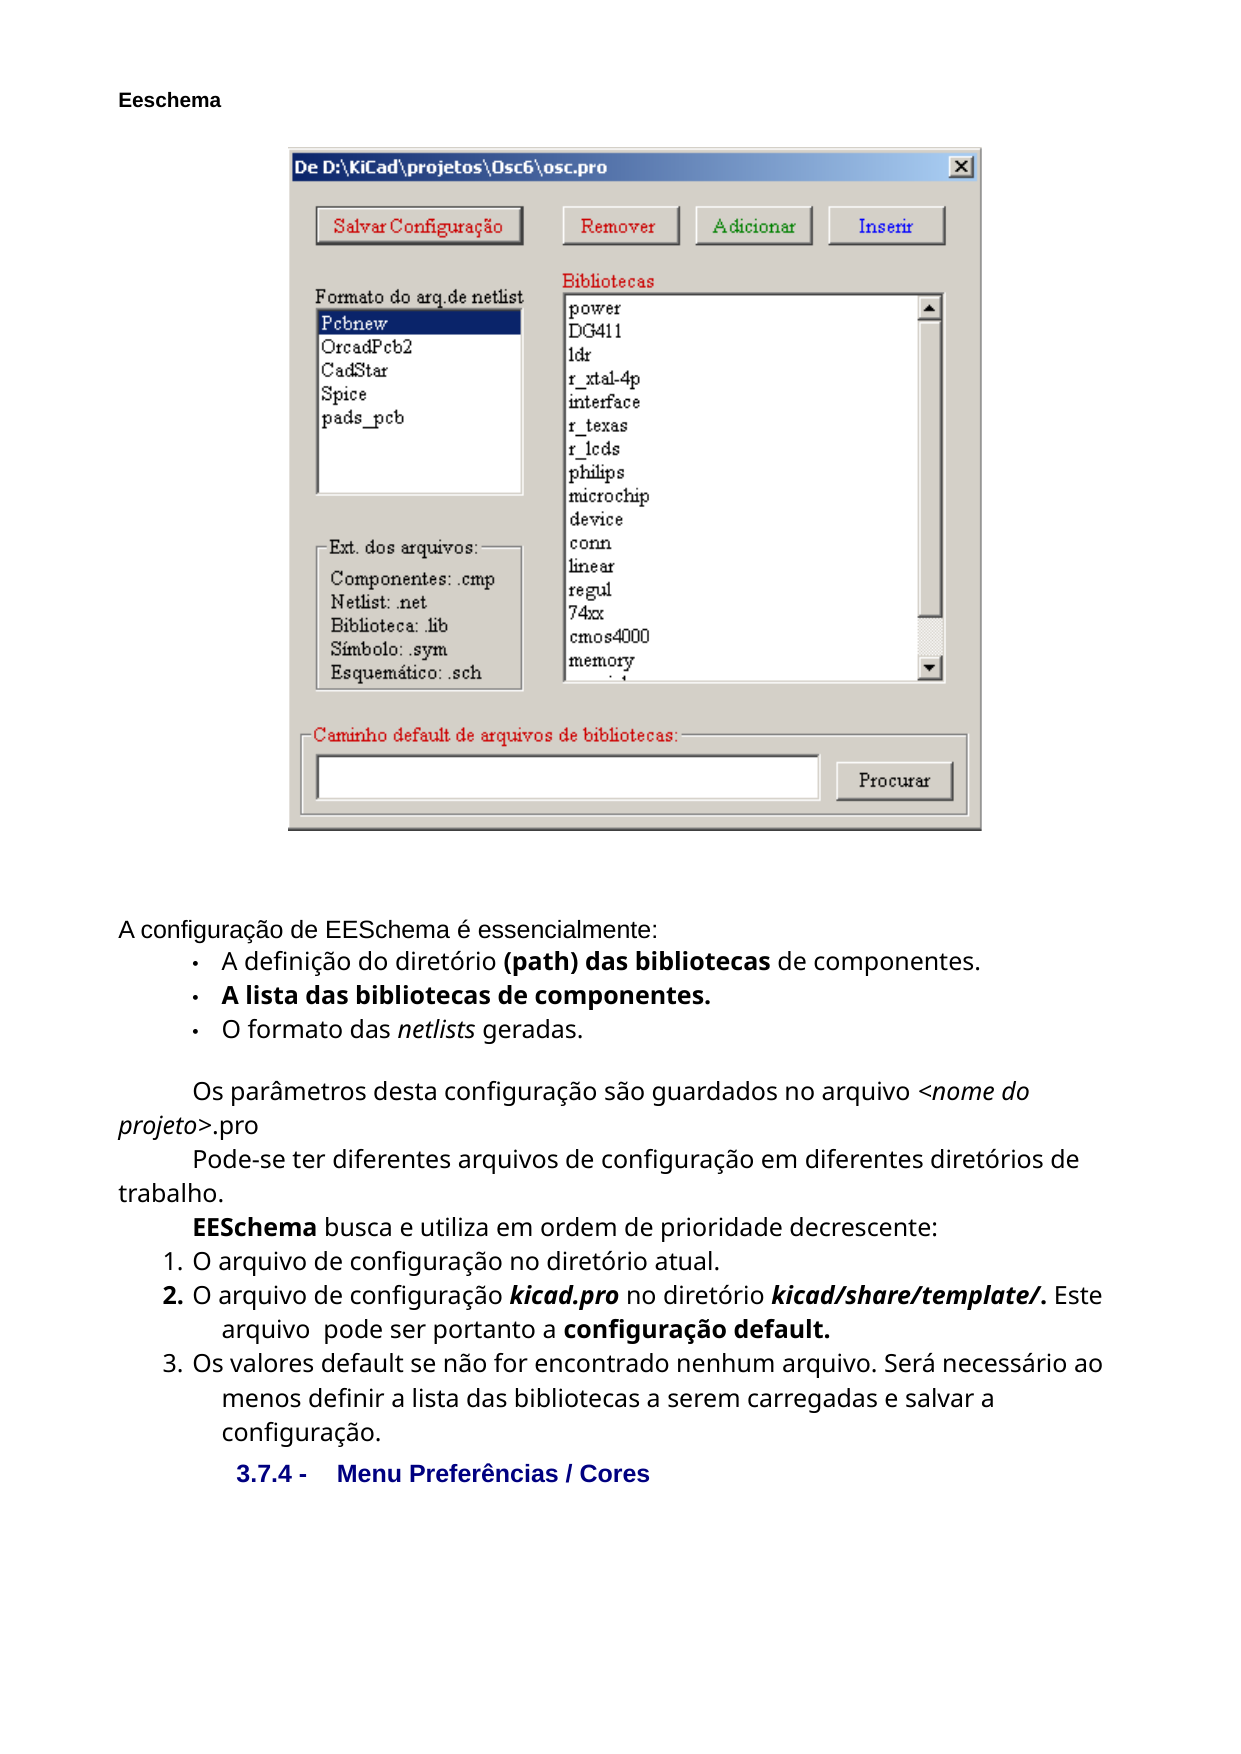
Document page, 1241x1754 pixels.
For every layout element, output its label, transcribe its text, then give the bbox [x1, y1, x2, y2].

list O arquivo de configuração kicad.pro no diretório kicad/share/template/. Este arquivo pode ser portanto a configuração default. [162, 1278, 1152, 1346]
picture [288, 147, 982, 831]
list Os valores default se não for encontrado nenhum arquivo. Será necessário ao menos definir a lista das bibliotecas a serem carregadas e salvar a configuração. [162, 1346, 1152, 1448]
text A configuração de EESchema é essencialmente: [118, 916, 1152, 943]
list O formato das netlists geradas. [192, 1012, 1152, 1046]
text Os parâmetros desta configuração são guardados no arquivo <nome do projeto>.pro [118, 1074, 1152, 1142]
text Pode-se ter diferentes arquivos de configuração em diferentes diretórios de trabalho. [118, 1142, 1152, 1210]
list A lista das bibliotecas de componentes. [192, 978, 1152, 1012]
text EESchema busca e utiliza em ordem de prioridade decrescente: [118, 1210, 1152, 1244]
subtitle Menu Preferências / Cores [236, 1460, 1152, 1488]
list O arquivo de configuração no diretório atual. [162, 1244, 1152, 1278]
list A definição do diretório (path) das bibliotecas de componentes. [192, 943, 1152, 978]
